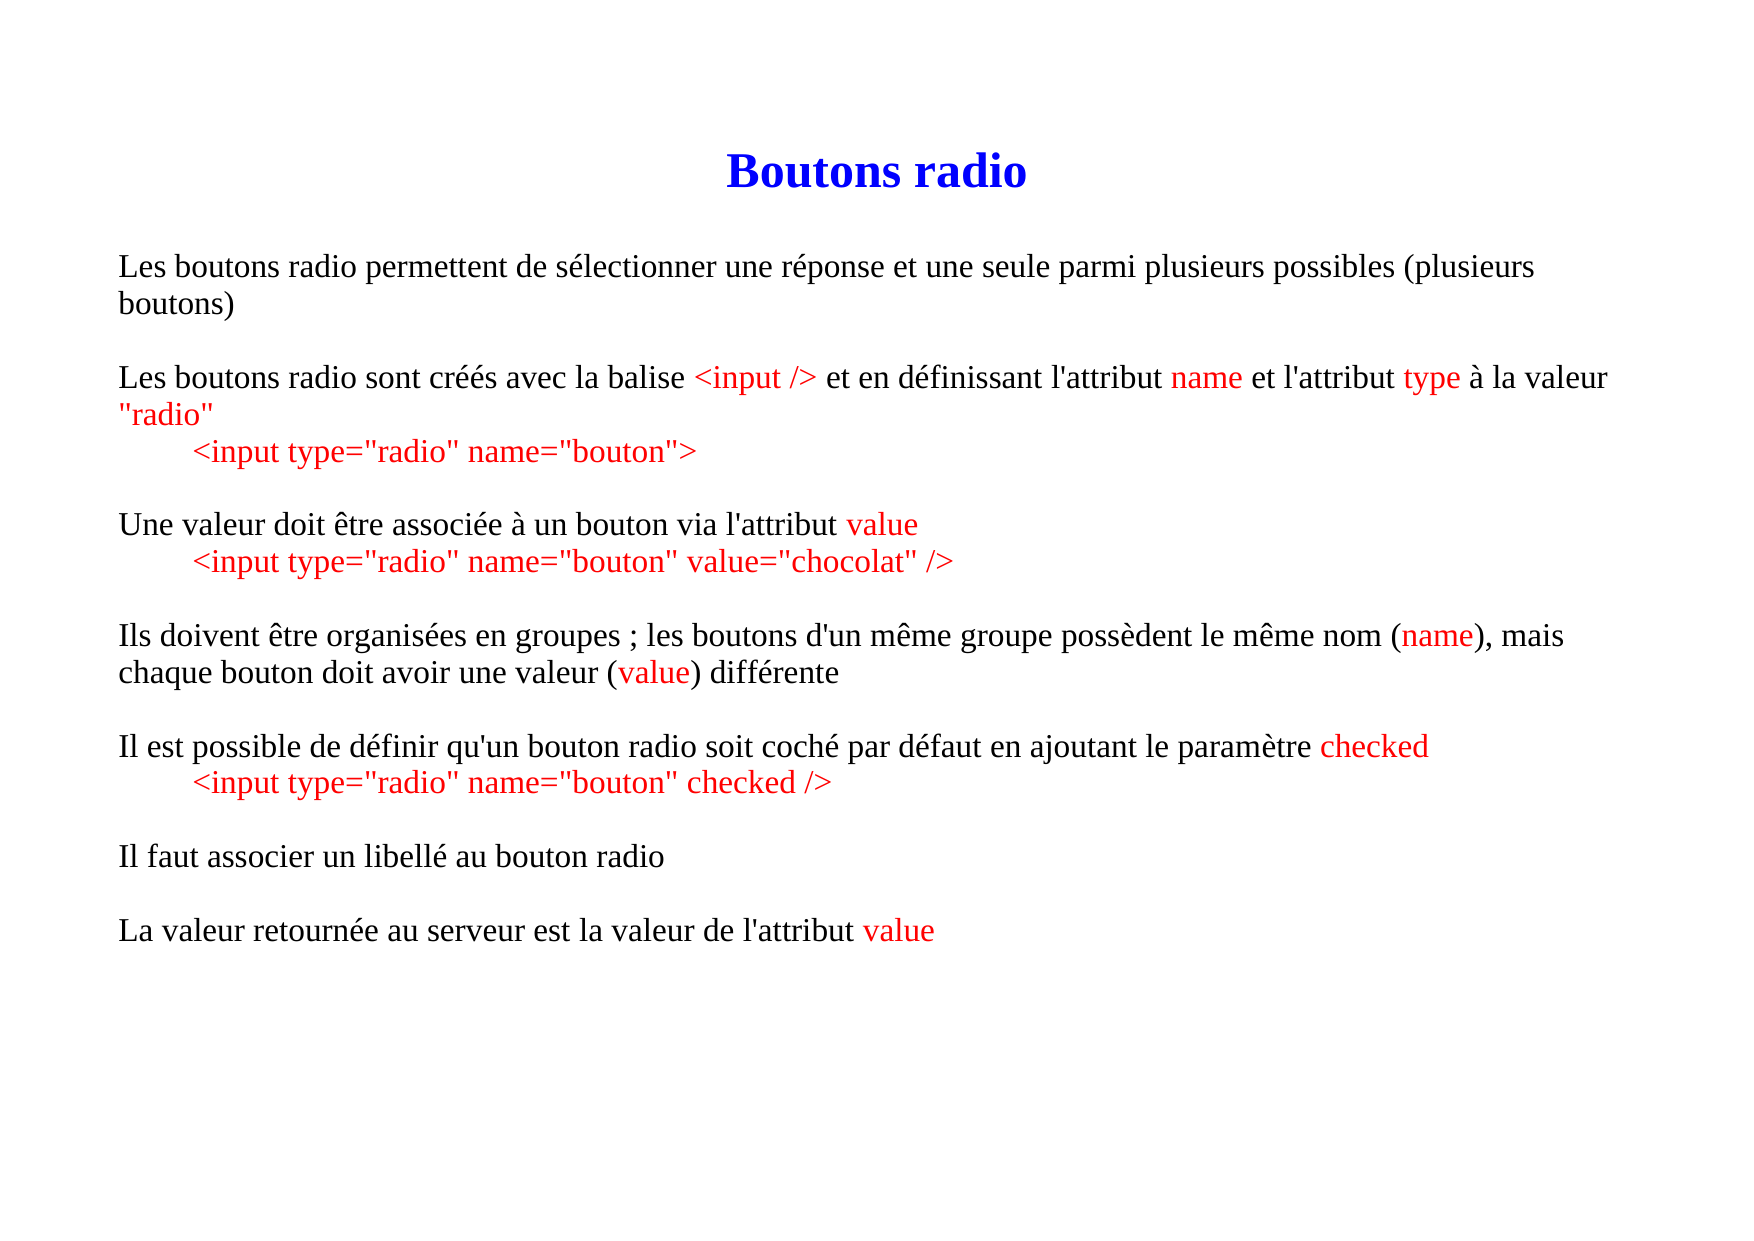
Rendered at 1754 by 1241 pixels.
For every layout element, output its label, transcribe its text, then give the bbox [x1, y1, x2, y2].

text Une valeur doit être associée à un bouton via l'attribut value [118, 506, 1636, 543]
text La valeur retournée au serveur est la valeur de l'attribut value [118, 912, 1636, 948]
text Les boutons radio permettent de sélectionner une réponse et une seule parmi plusieurs possibles (plusieurs boutons) [118, 248, 1636, 322]
text <input type="radio" name="bouton" checked /> [118, 764, 1636, 801]
subtitle Boutons radio [118, 143, 1636, 198]
text Il faut associer un libellé au bouton radio [118, 838, 1636, 875]
text Il est possible de définir qu'un bouton radio soit coché par défaut en ajoutant le paramètre checked [118, 727, 1636, 764]
text Ils doivent être organisées en groupes ; les boutons d'un même groupe possèdent le même nom (name), mais chaque bouton doit avoir une valeur (value) différente [118, 617, 1636, 690]
text <input type="radio" name="bouton" value="chocolat" /> [118, 543, 1636, 580]
text <input type="radio" name="bouton"> [118, 432, 1636, 469]
text Les boutons radio sont créés avec la balise <input /> et en définissant l'attribut name et l'attribut type à la valeur "radio" [118, 358, 1636, 432]
